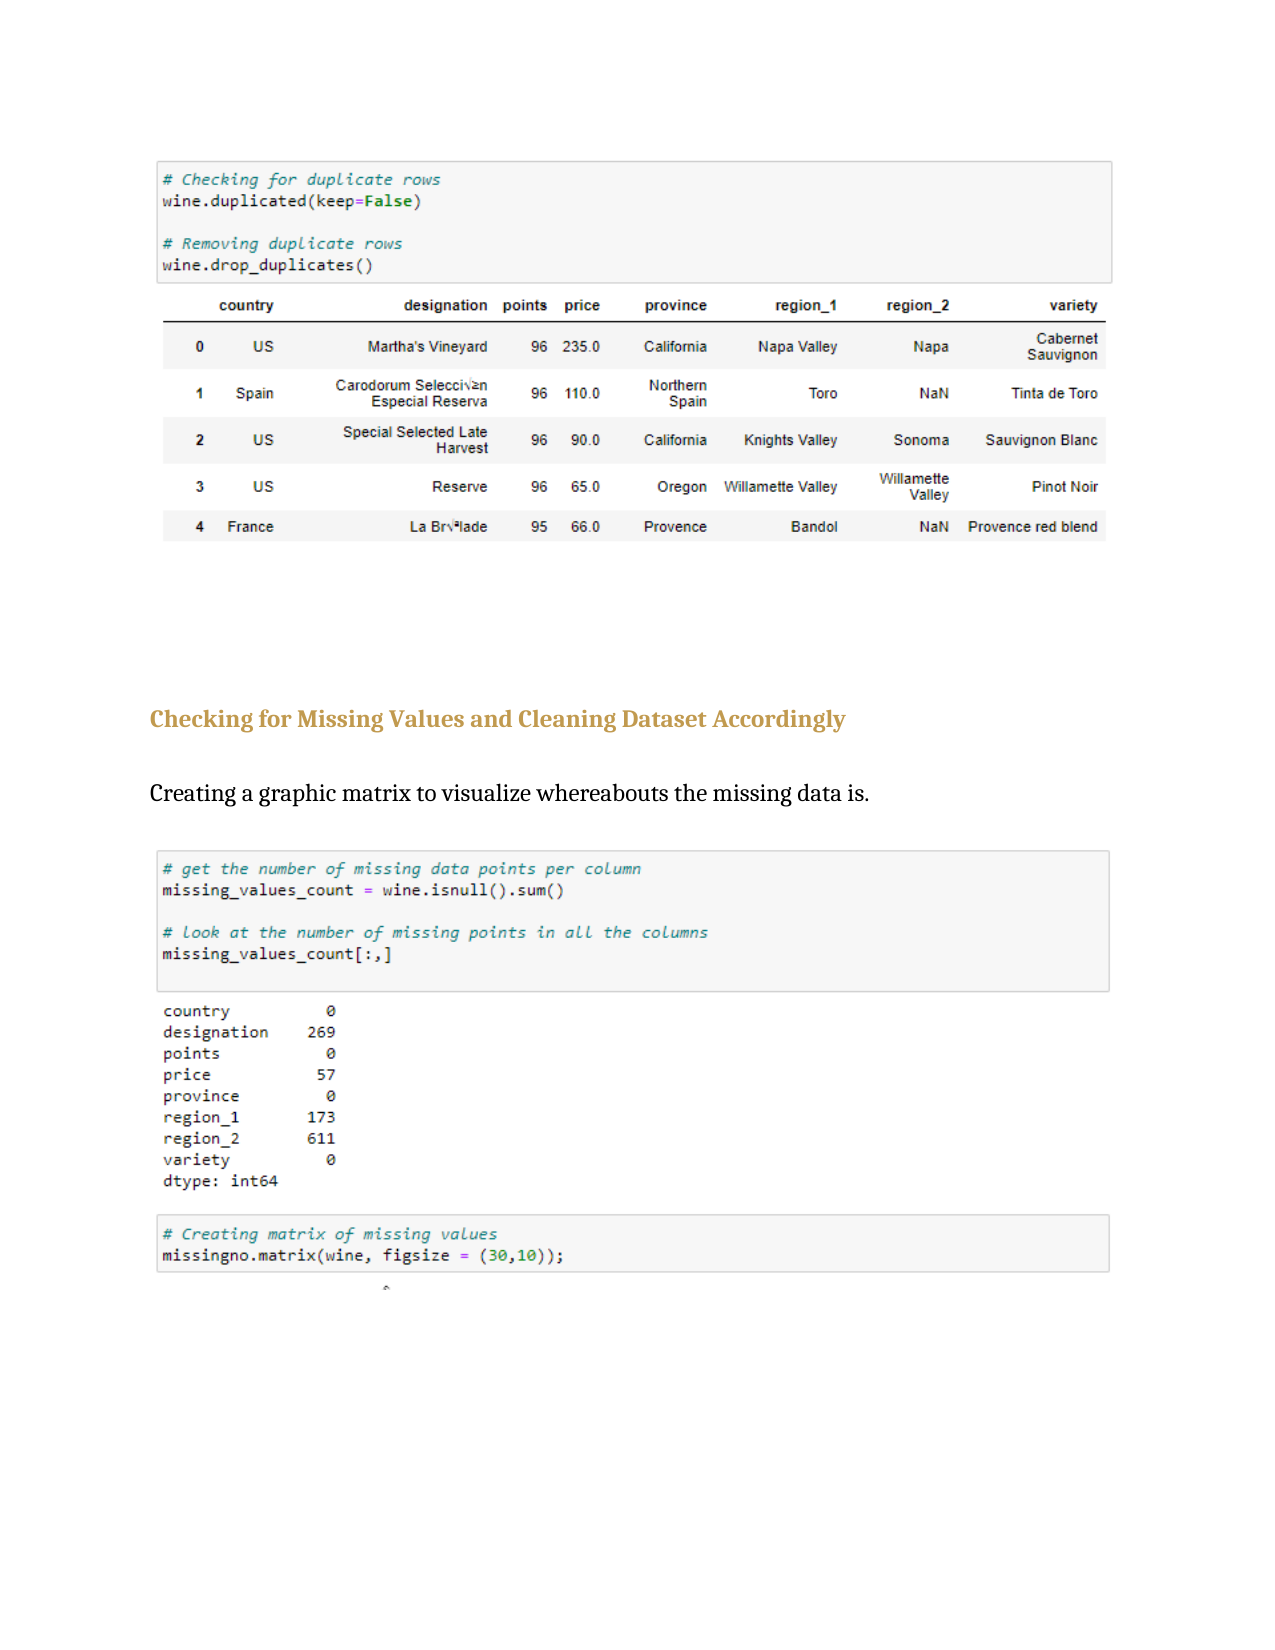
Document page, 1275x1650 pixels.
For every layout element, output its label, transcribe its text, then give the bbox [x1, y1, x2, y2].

text Checking for Missing Values and Cleaning Dataset Accordingly [150, 705, 1125, 734]
text Creating a graphic matrix to visualize whereabouts the missing data is. [150, 779, 1125, 808]
